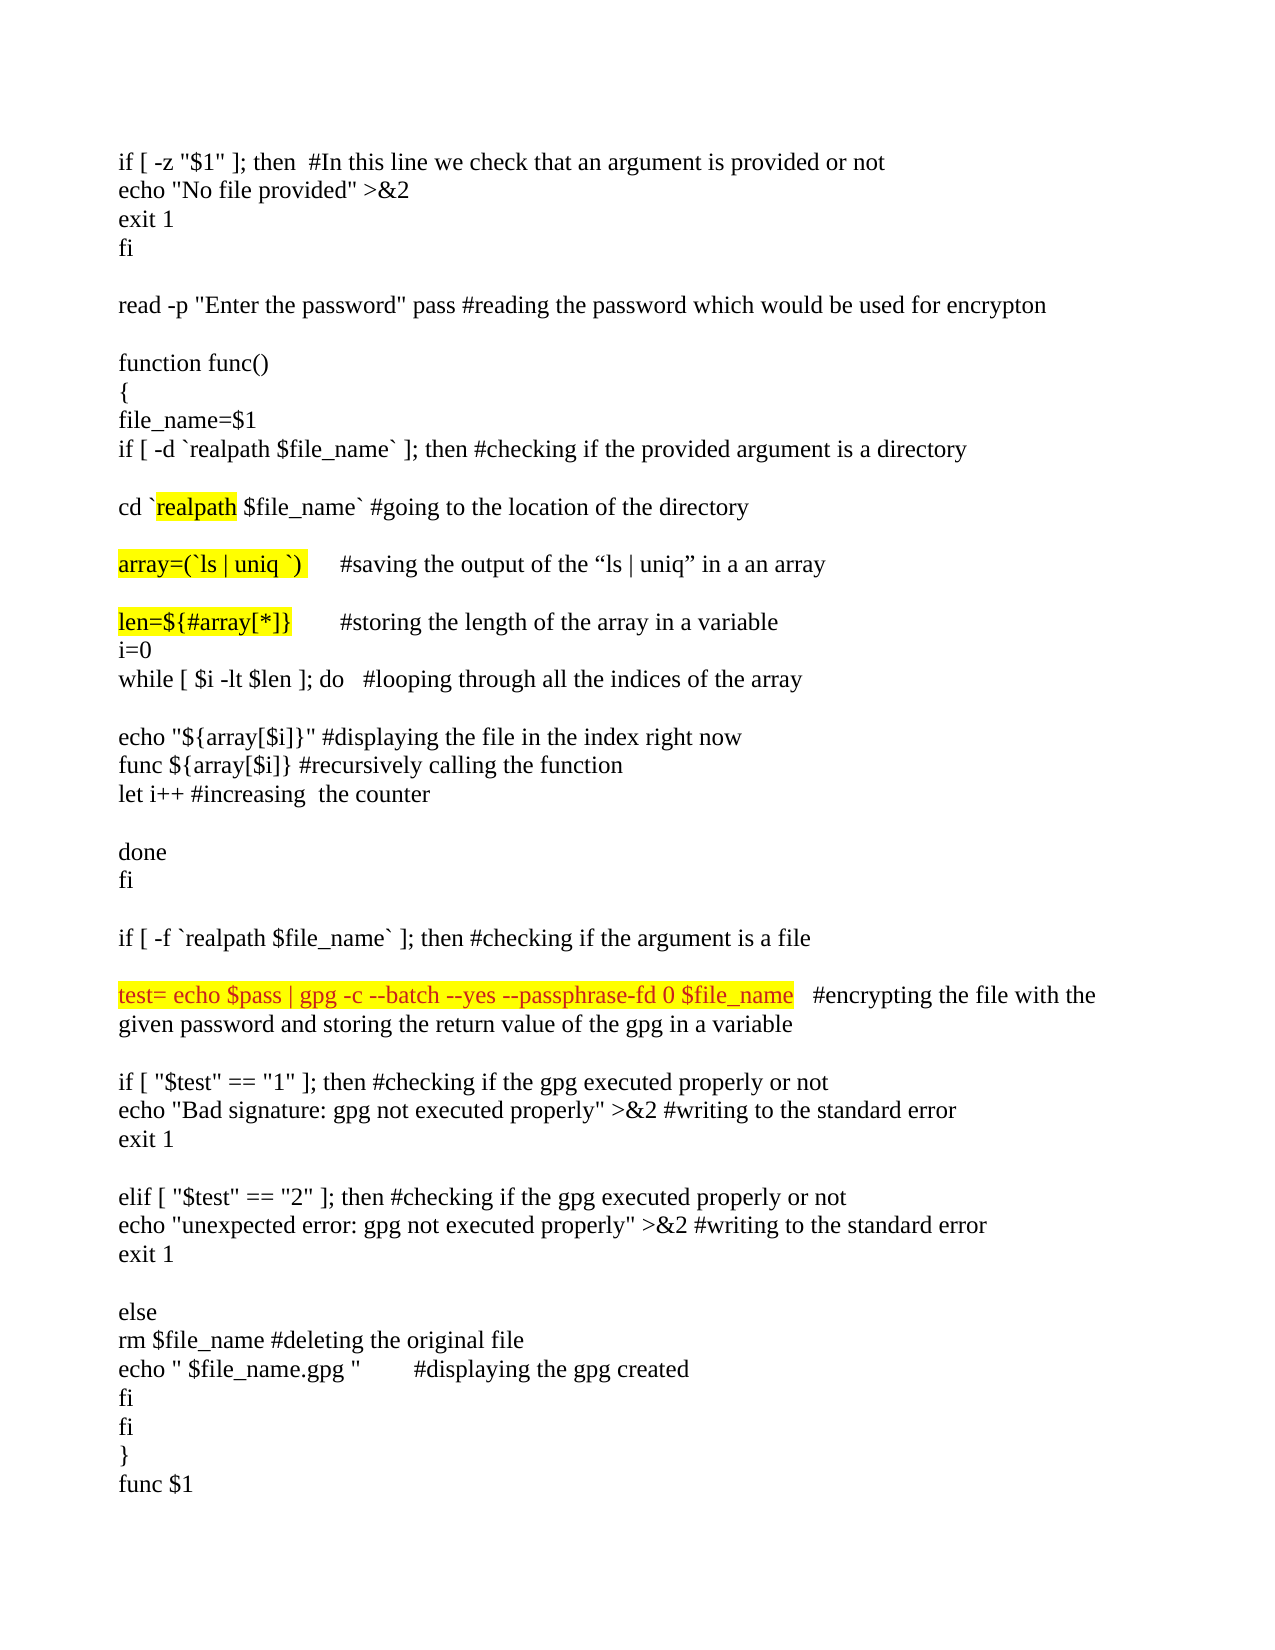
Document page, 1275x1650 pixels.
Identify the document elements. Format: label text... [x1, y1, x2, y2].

text while [ $i -lt $len ]; do #looping through all the indices of the array [118, 664, 1157, 693]
text file_name=$1 [118, 406, 1157, 434]
text echo "No file provided" >&2 [118, 176, 1157, 204]
text if [ -d `realpath $file_name` ]; then #checking if the provided argument is a directory [118, 434, 1157, 463]
text echo "unexpected error: gpg not executed properly" >&2 #writing to the standard error [118, 1211, 1157, 1239]
text elif [ "$test" == "2" ]; then #checking if the gpg executed properly or not [118, 1182, 1157, 1211]
text exit 1 [118, 1239, 1157, 1268]
text exit 1 [118, 204, 1157, 233]
text fi [118, 1383, 1157, 1412]
text cd `realpath $file_name` #going to the location of the directory [118, 492, 1157, 521]
text } [118, 1441, 1157, 1469]
text echo "Bad signature: gpg not executed properly" >&2 #writing to the standard error [118, 1096, 1157, 1124]
text echo " $file_name.gpg " #displaying the gpg created [118, 1354, 1157, 1383]
text read -p "Enter the password" pass #reading the password which would be used for encrypton [118, 291, 1157, 319]
text array=(`ls | uniq `) #saving the output of the “ls | uniq” in a an array [118, 549, 1157, 578]
text { [118, 377, 1157, 406]
text if [ -z "$1" ]; then #In this line we check that an argument is provided or not [118, 147, 1157, 176]
text let i++ #increasing the counter [118, 779, 1157, 808]
text done [118, 837, 1157, 866]
text func ${array[$i]} #recursively calling the function [118, 751, 1157, 779]
text fi [118, 866, 1157, 894]
text if [ -f `realpath $file_name` ]; then #checking if the argument is a file [118, 923, 1157, 952]
text function func() [118, 348, 1157, 377]
text i=0 [118, 636, 1157, 664]
text len=${#array[*]} #storing the length of the array in a variable [118, 607, 1157, 636]
text else [118, 1297, 1157, 1326]
text fi [118, 233, 1157, 262]
text test= echo $pass | gpg -c --batch --yes --passphrase-fd 0 $file_name #encrypting the file with the given password and storing the return value of the gpg in a variable [118, 981, 1157, 1038]
text fi [118, 1412, 1157, 1441]
text rm $file_name #deleting the original file [118, 1326, 1157, 1354]
text echo "${array[$i]}" #displaying the file in the index right now [118, 722, 1157, 751]
text if [ "$test" == "1" ]; then #checking if the gpg executed properly or not [118, 1067, 1157, 1096]
text func $1 [118, 1469, 1157, 1498]
text exit 1 [118, 1124, 1157, 1153]
